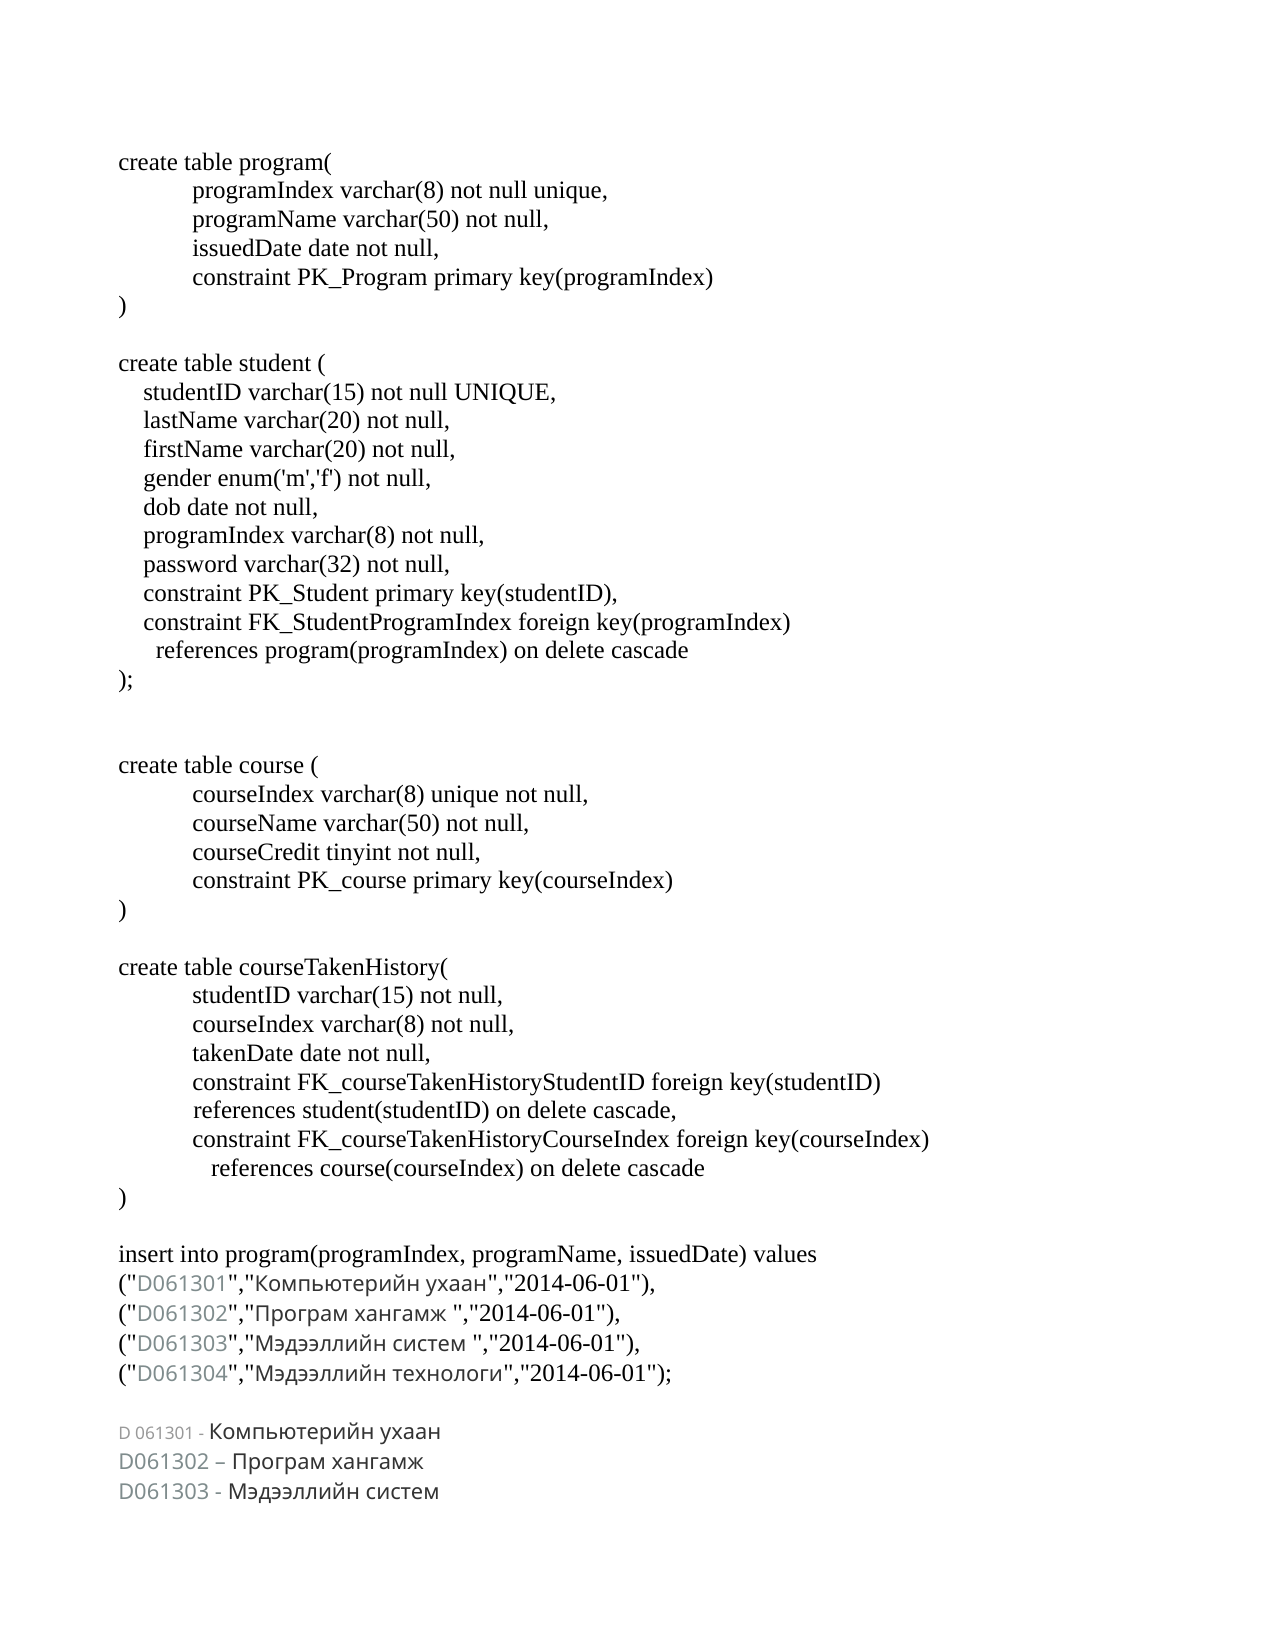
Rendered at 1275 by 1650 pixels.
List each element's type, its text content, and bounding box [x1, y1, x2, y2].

text studentID varchar(15) not null, [118, 981, 1157, 1009]
text ("D061303","Мэдээллийн систем ","2014-06-01"), [118, 1328, 1157, 1357]
text takenDate date not null, [118, 1038, 1157, 1067]
text programIndex varchar(8) not null unique, [118, 176, 1157, 204]
text constraint PK_Student primary key(studentID), [118, 578, 1157, 607]
text constraint FK_StudentProgramIndex foreign key(programIndex) [118, 607, 1157, 636]
text ); [118, 664, 1157, 693]
text ) [118, 1182, 1157, 1211]
text ) [118, 894, 1157, 923]
text D061302 – Програм хангамж [118, 1446, 1157, 1476]
text references program(programIndex) on delete cascade [118, 636, 1157, 664]
text ("D061302","Програм хангамж ","2014-06-01"), [118, 1298, 1157, 1328]
text constraint FK_courseTakenHistoryCourseIndex foreign key(courseIndex) [118, 1124, 1157, 1153]
text constraint PK_Program primary key(programIndex) [118, 262, 1157, 291]
text create table course ( [118, 751, 1157, 779]
text ) [118, 291, 1157, 319]
text D061303 - Мэдээллийн систем [118, 1476, 1157, 1505]
text ("D061304","Мэдээллийн технологи","2014-06-01"); [118, 1357, 1157, 1387]
text create table student ( [118, 348, 1157, 377]
text insert into program(programIndex, programName, issuedDate) values [118, 1239, 1157, 1268]
text D 061301 - Компьютерийн ухаан [118, 1416, 1157, 1446]
text constraint FK_courseTakenHistoryStudentID foreign key(studentID) [118, 1067, 1157, 1096]
text programIndex varchar(8) not null, [118, 521, 1157, 549]
text courseName varchar(50) not null, [118, 808, 1157, 837]
text lastName varchar(20) not null, [118, 406, 1157, 434]
text gender enum('m','f') not null, [118, 463, 1157, 492]
text courseIndex varchar(8) not null, [118, 1009, 1157, 1038]
text create table courseTakenHistory( [118, 952, 1157, 981]
text dob date not null, [118, 492, 1157, 521]
text constraint PK_course primary key(courseIndex) [118, 866, 1157, 894]
text create table program( [118, 147, 1157, 176]
text firstName varchar(20) not null, [118, 434, 1157, 463]
text programName varchar(50) not null, [118, 204, 1157, 233]
text issuedDate date not null, [118, 233, 1157, 262]
text references course(courseIndex) on delete cascade [118, 1153, 1157, 1182]
text courseIndex varchar(8) unique not null, [118, 779, 1157, 808]
text courseCredit tinyint not null, [118, 837, 1157, 866]
text password varchar(32) not null, [118, 549, 1157, 578]
text ("D061301","Компьютерийн ухаан","2014-06-01"), [118, 1268, 1157, 1298]
text studentID varchar(15) not null UNIQUE, [118, 377, 1157, 406]
text references student(studentID) on delete cascade, [118, 1096, 1157, 1124]
